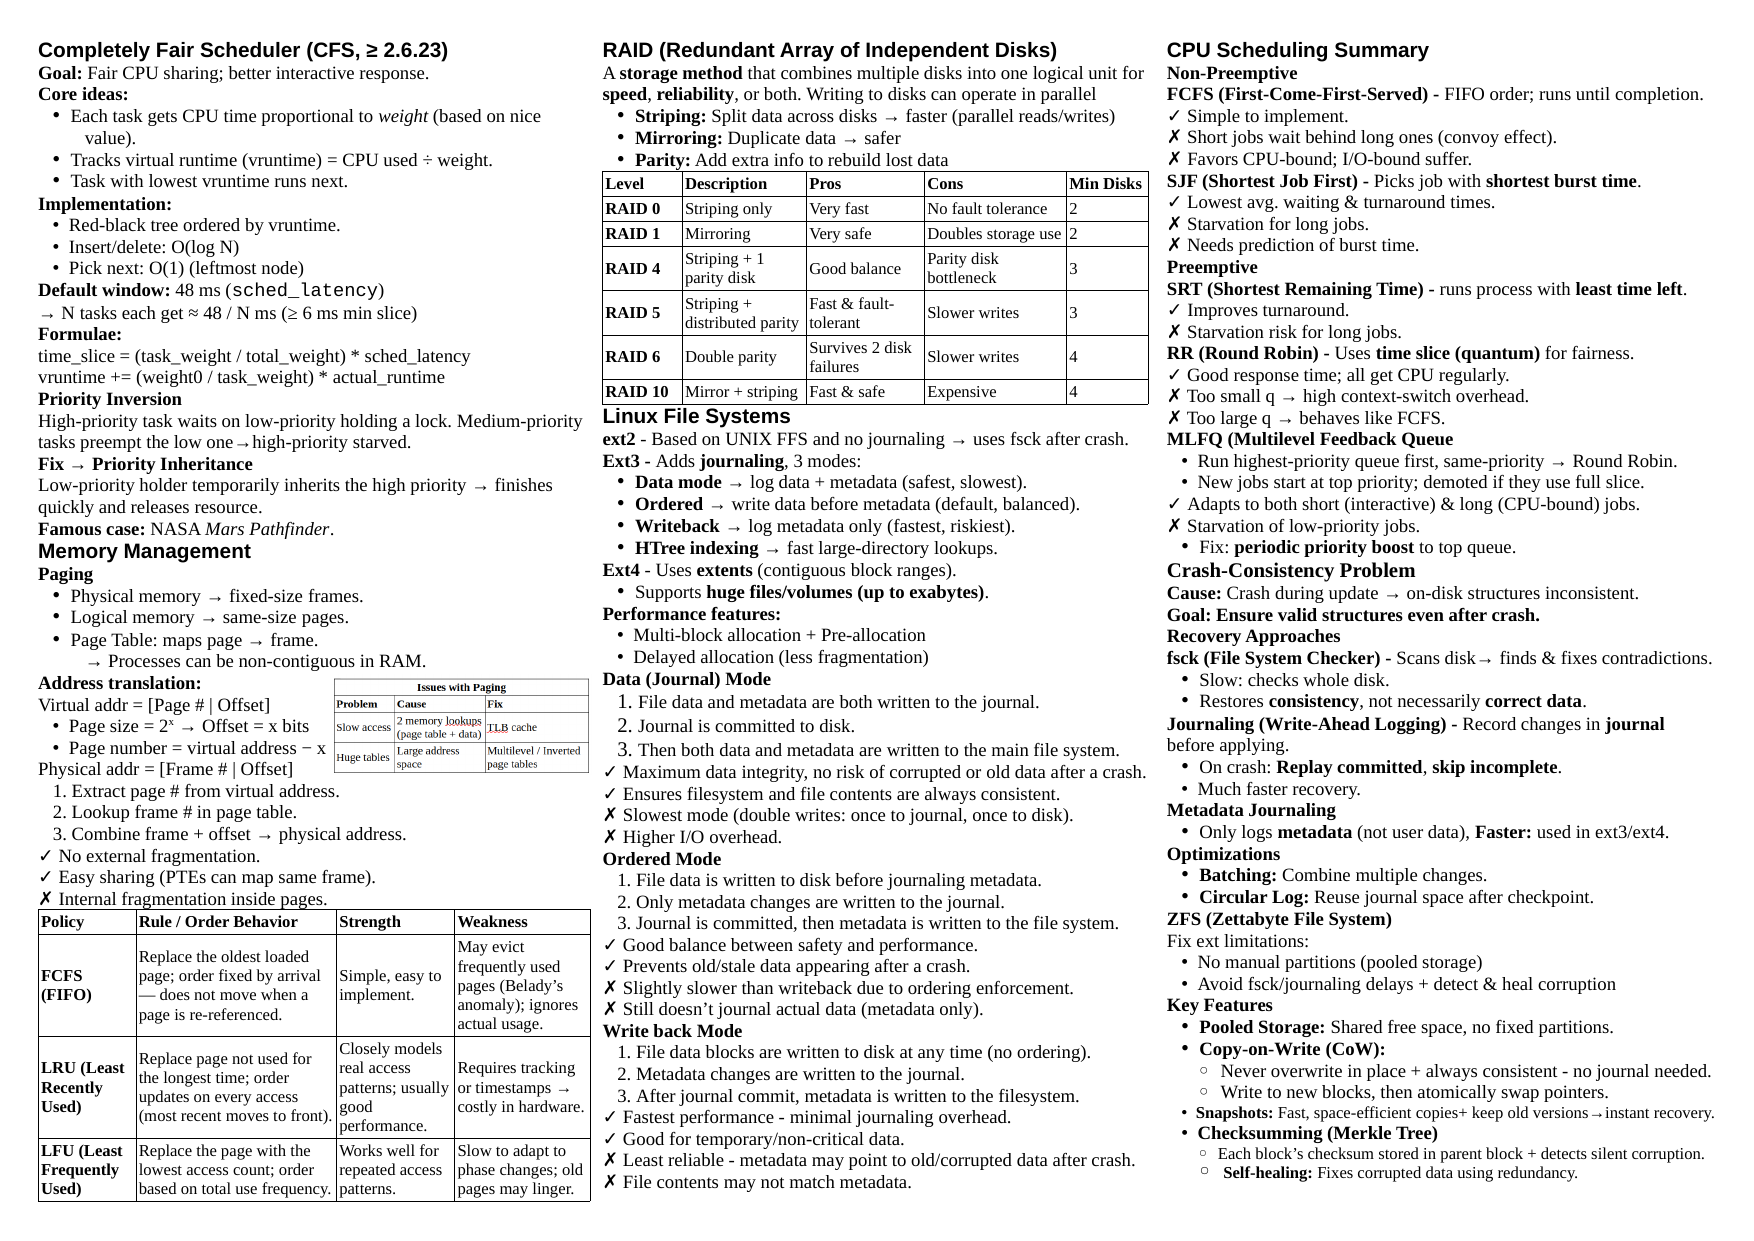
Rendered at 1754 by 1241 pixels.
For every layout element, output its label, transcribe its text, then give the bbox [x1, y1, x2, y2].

text Formulae: [38, 323, 587, 345]
list Logical memory → same-size pages. [53, 606, 587, 628]
text ✗ Short jobs wait behind long ones (convoy effect). [1167, 126, 1716, 148]
list Supports huge files/volumes (up to exabytes). [617, 581, 1152, 603]
text ✗ File contents may not match metadata. [602, 1171, 1152, 1192]
list Delayed allocation (less fragmentation) [617, 646, 1152, 667]
table_cell LFU (Least Frequently Used) [39, 1139, 136, 1201]
text FCFS (First-Come-First-Served) - FIFO order; runs until completion. [1167, 83, 1716, 105]
list After journal commit, metadata is written to the filesystem. [617, 1084, 1152, 1106]
text Write back Mode [602, 1020, 1152, 1041]
list File data and metadata are both written to the journal. [617, 689, 1152, 713]
list Slow: checks whole disk. [1181, 668, 1716, 690]
list Each task gets CPU time proportional to weight (based on nice value). [53, 105, 587, 148]
list Parity: Add extra info to rebuild lost data [617, 149, 1152, 171]
table_cell Fast & safe [807, 380, 924, 404]
table_cell No fault tolerance [925, 197, 1066, 221]
table_cell Very fast [807, 197, 924, 221]
table_cell 4 [1067, 380, 1148, 404]
table_cell Slower writes [925, 291, 1066, 335]
text Non-Preemptive [1167, 62, 1716, 83]
text Fix ext limitations: [1167, 930, 1716, 951]
table_cell Striping only [683, 197, 806, 221]
list File data is written to disk before journaling metadata. [617, 869, 1152, 891]
subtitle Linux File Systems [602, 404, 1152, 428]
list Pick next: O(1) (leftmost node) [53, 257, 587, 279]
text Key Features [1167, 994, 1716, 1016]
table_cell May evict frequently used pages (Belady’s anomaly); ignores actual usage. [455, 935, 590, 1036]
list Only metadata changes are written to the journal. [617, 891, 1152, 912]
text Ext4 - Uses extents (contiguous block ranges). [602, 559, 1152, 581]
text ✓ Good balance between safety and performance. [602, 934, 1152, 955]
subtitle Completely Fair Scheduler (CFS, ≥ 2.6.23) [38, 38, 587, 62]
text Famous case: NASA Mars Pathfinder. [38, 517, 587, 539]
text ✗ Still doesn’t journal actual data (metadata only). [602, 998, 1152, 1020]
list Writeback → log metadata only (fastest, riskiest). [617, 515, 1152, 537]
text Address translation: [38, 672, 587, 693]
text ✓ Simple to implement. [1167, 105, 1716, 126]
table_cell LRU (Least Recently Used) [39, 1037, 136, 1138]
text Recovery Approaches [1167, 625, 1716, 647]
table_header Min Disks [1067, 172, 1148, 196]
text Core ideas: [38, 83, 587, 105]
table_cell Simple, easy to implement. [337, 935, 454, 1036]
table_cell 2 [1067, 222, 1148, 246]
text ✗ Internal fragmentation inside pages. [38, 888, 587, 909]
picture [331, 674, 592, 775]
text Default window: 48 ms (sched_latency) → N tasks each get ≈ 48 / N ms (≥ 6 ms min slice) [38, 279, 587, 323]
table_cell 2 [1067, 197, 1148, 221]
list Avoid fsck/journaling delays + detect & heal corruption [1181, 973, 1716, 994]
text Metadata Journaling [1167, 799, 1716, 821]
list Combine frame + offset → physical address. [53, 823, 587, 844]
subtitle Memory Management [38, 539, 587, 563]
table_cell Mirror + striping [683, 380, 806, 404]
list New jobs start at top priority; demoted if they use full slice. [1181, 471, 1716, 493]
list Tracks virtual runtime (vruntime) = CPU used ÷ weight. [53, 148, 587, 170]
list Circular Log: Reuse journal space after checkpoint. [1181, 886, 1716, 908]
table_cell 4 [1067, 336, 1148, 379]
text ✗ Higher I/O overhead. [602, 826, 1152, 847]
table_header Rule / Order Behavior [137, 910, 336, 934]
text ✗ Slowest mode (double writes: once to journal, once to disk). [602, 804, 1152, 826]
text Ext3 - Adds journaling, 3 modes: [602, 450, 1152, 471]
list Snapshots: Fast, space-efficient copies+ keep old versions→instant recovery. [1181, 1103, 1716, 1122]
list Multi-block allocation + Pre-allocation [617, 624, 1152, 646]
table_cell Requires tracking or timestamps → costly in hardware. [455, 1037, 590, 1138]
text SJF (Shortest Job First) - Picks job with shortest burst time. [1167, 169, 1716, 191]
table_cell Works well for repeated access patterns. [337, 1139, 454, 1201]
text Journaling (Write-Ahead Logging) - Record changes in journal before applying. [1167, 712, 1716, 756]
list Never overwrite in place + always consistent - no journal needed. [1196, 1060, 1716, 1081]
list No manual partitions (pooled storage) [1181, 951, 1716, 973]
table_cell RAID 1 [603, 222, 682, 246]
table_cell Slow to adapt to phase changes; old pages may linger. [455, 1139, 590, 1201]
list Write to new blocks, then atomically swap pointers. [1196, 1081, 1716, 1103]
table_cell RAID 10 [603, 380, 682, 404]
list HTree indexing → fast large-directory lookups. [617, 537, 1152, 559]
table_cell Survives 2 disk failures [807, 336, 924, 379]
list Then both data and metadata are written to the main file system. [617, 737, 1152, 761]
text ✗ Too small q → high context-switch overhead. [1167, 385, 1716, 407]
table_header Level [603, 172, 682, 196]
text fsck (File System Checker) - Scans disk→ finds & fixes contradictions. [1167, 647, 1716, 668]
subtitle RAID (Redundant Array of Independent Disks) [602, 38, 1152, 62]
text ✓ No external fragmentation. [38, 844, 587, 866]
list Page Table: maps page → frame. [53, 628, 587, 650]
table_cell Expensive [925, 380, 1066, 404]
text Implementation: [38, 192, 587, 214]
text ✓ Improves turnaround. [1167, 299, 1716, 321]
list Self-healing: Fixes corrupted data using redundancy. [1196, 1163, 1716, 1183]
text ✓ Prevents old/stale data appearing after a crash. [602, 955, 1152, 977]
list Journal is committed, then metadata is written to the file system. [617, 912, 1152, 934]
list Each block’s checksum stored in parent block + detects silent corruption. [1196, 1144, 1716, 1163]
table_cell Doubles storage use [925, 222, 1066, 246]
text ✓ Maximum data integrity, no risk of corrupted or old data after a crash. [602, 761, 1152, 783]
text Cause: Crash during update → on-disk structures inconsistent. [1167, 582, 1716, 604]
table_header Strength [337, 910, 454, 934]
table_cell Parity disk bottleneck [925, 247, 1066, 290]
table_cell Double parity [683, 336, 806, 379]
list Extract page # from virtual address. [53, 780, 587, 801]
list Data mode → log data + metadata (safest, slowest). [617, 471, 1152, 493]
text time_slice = (task_weight / total_weight) * sched_latency [38, 345, 587, 366]
text ✗ Too large q → behaves like FCFS. [1167, 407, 1716, 428]
text ✗ Starvation risk for long jobs. [1167, 321, 1716, 342]
text Goal: Fair CPU sharing; better interactive response. [38, 62, 587, 83]
text ✓ Good response time; all get CPU regularly. [1167, 364, 1716, 385]
table_cell RAID 6 [603, 336, 682, 379]
text ✓ Lowest avg. waiting & turnaround times. [1167, 191, 1716, 213]
text Ordered Mode [602, 847, 1152, 869]
text A storage method that combines multiple disks into one logical unit for speed, reliability, or both. Writing to disks can operate in parallel [602, 62, 1152, 105]
list File data blocks are written to disk at any time (no ordering). [617, 1041, 1152, 1063]
subtitle CPU Scheduling Summary [1167, 38, 1716, 62]
list Much faster recovery. [1181, 777, 1716, 799]
text ✗ Starvation of low-priority jobs. [1167, 514, 1716, 536]
text Crash-Consistency Problem [1167, 558, 1716, 582]
text Priority Inversion [38, 388, 587, 409]
text High-priority task waits on low-priority holding a lock. Medium-priority tasks preempt the low one→high-priority starved. [38, 409, 587, 453]
text Virtual addr = [Page # | Offset] [38, 693, 331, 715]
text Preemptive [1167, 256, 1716, 277]
table_header Weakness [455, 910, 590, 934]
text Goal: Ensure valid structures even after crash. [1167, 604, 1716, 625]
list Pooled Storage: Shared free space, no fixed partitions. [1181, 1016, 1716, 1038]
list → Processes can be non-contiguous in RAM. [53, 650, 587, 672]
text ✗ Slightly slower than writeback due to ordering enforcement. [602, 977, 1152, 998]
text SRT (Shortest Remaining Time) - runs process with least time left. [1167, 277, 1716, 299]
list Page number = virtual address − x [53, 737, 331, 758]
list Journal is committed to disk. [617, 713, 1152, 737]
text Data (Journal) Mode [602, 667, 1152, 689]
list Task with lowest vruntime runs next. [53, 170, 587, 192]
table_header Cons [925, 172, 1066, 196]
table_cell Replace the page with the lowest access count; order based on total use frequency. [137, 1139, 336, 1201]
list Restores consistency, not necessarily correct data. [1181, 690, 1716, 712]
list Batching: Combine multiple changes. [1181, 864, 1716, 886]
text ✗ Least reliable - metadata may point to old/corrupted data after crash. [602, 1149, 1152, 1171]
list Physical memory → fixed-size frames. [53, 584, 587, 606]
list Run highest-priority queue first, same-priority → Round Robin. [1181, 450, 1716, 471]
table_cell Replace the oldest loaded page; order fixed by arrival — does not move when a page is re-referenced. [137, 935, 336, 1036]
table_cell Very safe [807, 222, 924, 246]
text ✓ Easy sharing (PTEs can map same frame). [38, 866, 587, 888]
text Paging [38, 563, 587, 584]
table_cell RAID 5 [603, 291, 682, 335]
text ext2 - Based on UNIX FFS and no journaling → uses fsck after crash. [602, 428, 1152, 450]
list Only logs metadata (not user data), Faster: used in ext3/ext4. [1181, 821, 1716, 843]
table_cell Striping + 1 parity disk [683, 247, 806, 290]
list Insert/delete: O(log N) [53, 236, 587, 257]
table_cell Mirroring [683, 222, 806, 246]
text RR (Round Robin) - Uses time slice (quantum) for fairness. [1167, 342, 1716, 364]
list Striping: Split data across disks → faster (parallel reads/writes) [617, 105, 1152, 127]
list Red-black tree ordered by vruntime. [53, 214, 587, 236]
list Checksumming (Merkle Tree) [1181, 1122, 1716, 1144]
table_cell Slower writes [925, 336, 1066, 379]
table_cell RAID 0 [603, 197, 682, 221]
text ZFS (Zettabyte File System) [1167, 908, 1716, 930]
table_header Description [683, 172, 806, 196]
table_cell Closely models real access patterns; usually good performance. [337, 1037, 454, 1138]
table_cell 3 [1067, 247, 1148, 290]
table_header Pros [807, 172, 924, 196]
text Low-priority holder temporarily inherits the high priority → finishes quickly and releases resource. [38, 474, 587, 517]
table_cell 3 [1067, 291, 1148, 335]
text ✓ Fastest performance - minimal journaling overhead. [602, 1106, 1152, 1128]
text Performance features: [602, 603, 1152, 624]
text ✓ Good for temporary/non-critical data. [602, 1128, 1152, 1149]
list Page size = 2x → Offset = x bits [53, 715, 331, 737]
text ✗ Favors CPU-bound; I/O-bound suffer. [1167, 148, 1716, 169]
list Mirroring: Duplicate data → safer [617, 127, 1152, 149]
text Fix → Priority Inheritance [38, 453, 587, 474]
table_cell Striping + distributed parity [683, 291, 806, 335]
text ✓ Ensures filesystem and file contents are always consistent. [602, 783, 1152, 804]
text Physical addr = [Frame # | Offset] [38, 758, 587, 780]
text ✗ Needs prediction of burst time. [1167, 234, 1716, 256]
list Metadata changes are written to the journal. [617, 1063, 1152, 1084]
list On crash: Replay committed, skip incomplete. [1181, 756, 1716, 777]
text ✗ Starvation for long jobs. [1167, 213, 1716, 234]
table_cell RAID 4 [603, 247, 682, 290]
table_header Policy [39, 910, 136, 934]
table_cell Replace page not used for the longest time; order updates on every access (most recent moves to front). [137, 1037, 336, 1138]
text vruntime += (weight0 / task_weight) * actual_runtime [38, 366, 587, 388]
list Ordered → write data before metadata (default, balanced). [617, 493, 1152, 515]
text MLFQ (Multilevel Feedback Queue [1167, 428, 1716, 450]
table_cell FCFS (FIFO) [39, 935, 136, 1036]
list Fix: periodic priority boost to top queue. [1181, 536, 1716, 558]
text ✓ Adapts to both short (interactive) & long (CPU-bound) jobs. [1167, 493, 1716, 514]
table_cell Fast & fault-tolerant [807, 291, 924, 335]
text Optimizations [1167, 843, 1716, 864]
table_cell Good balance [807, 247, 924, 290]
list Copy-on-Write (CoW): [1181, 1038, 1716, 1060]
list Lookup frame # in page table. [53, 801, 587, 823]
